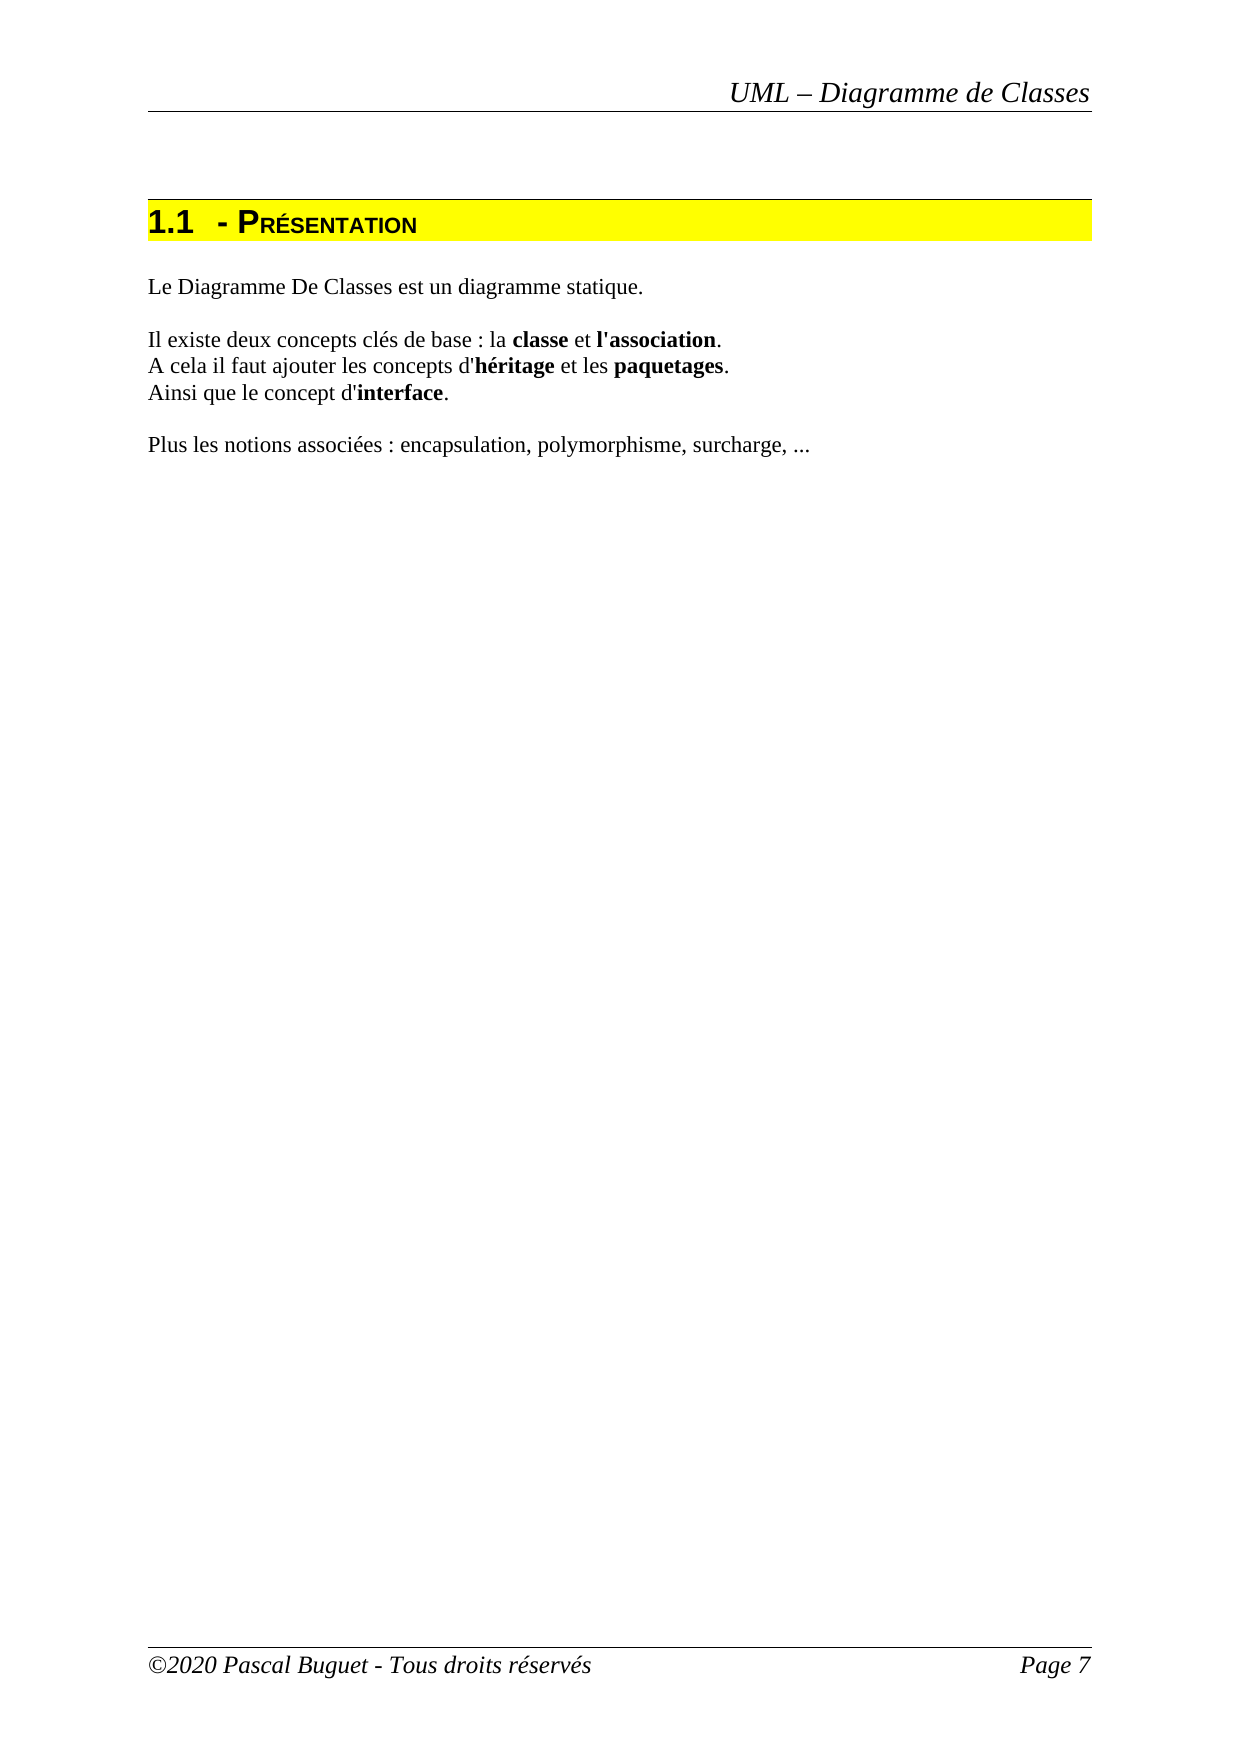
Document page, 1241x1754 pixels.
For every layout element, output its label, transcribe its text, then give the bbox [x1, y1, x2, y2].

text Il existe deux concepts clés de base : la classe et l'association. [148, 326, 1092, 352]
text Plus les notions associées : encapsulation, polymorphisme, surcharge, ... [148, 431, 1092, 458]
text Le Diagramme De Classes est un diagramme statique. [148, 273, 1092, 299]
text Ainsi que le concept d'interface. [148, 379, 1092, 405]
text A cela il faut ajouter les concepts d'héritage et les paquetages. [148, 352, 1092, 379]
subtitle - Présentation [148, 200, 1092, 241]
